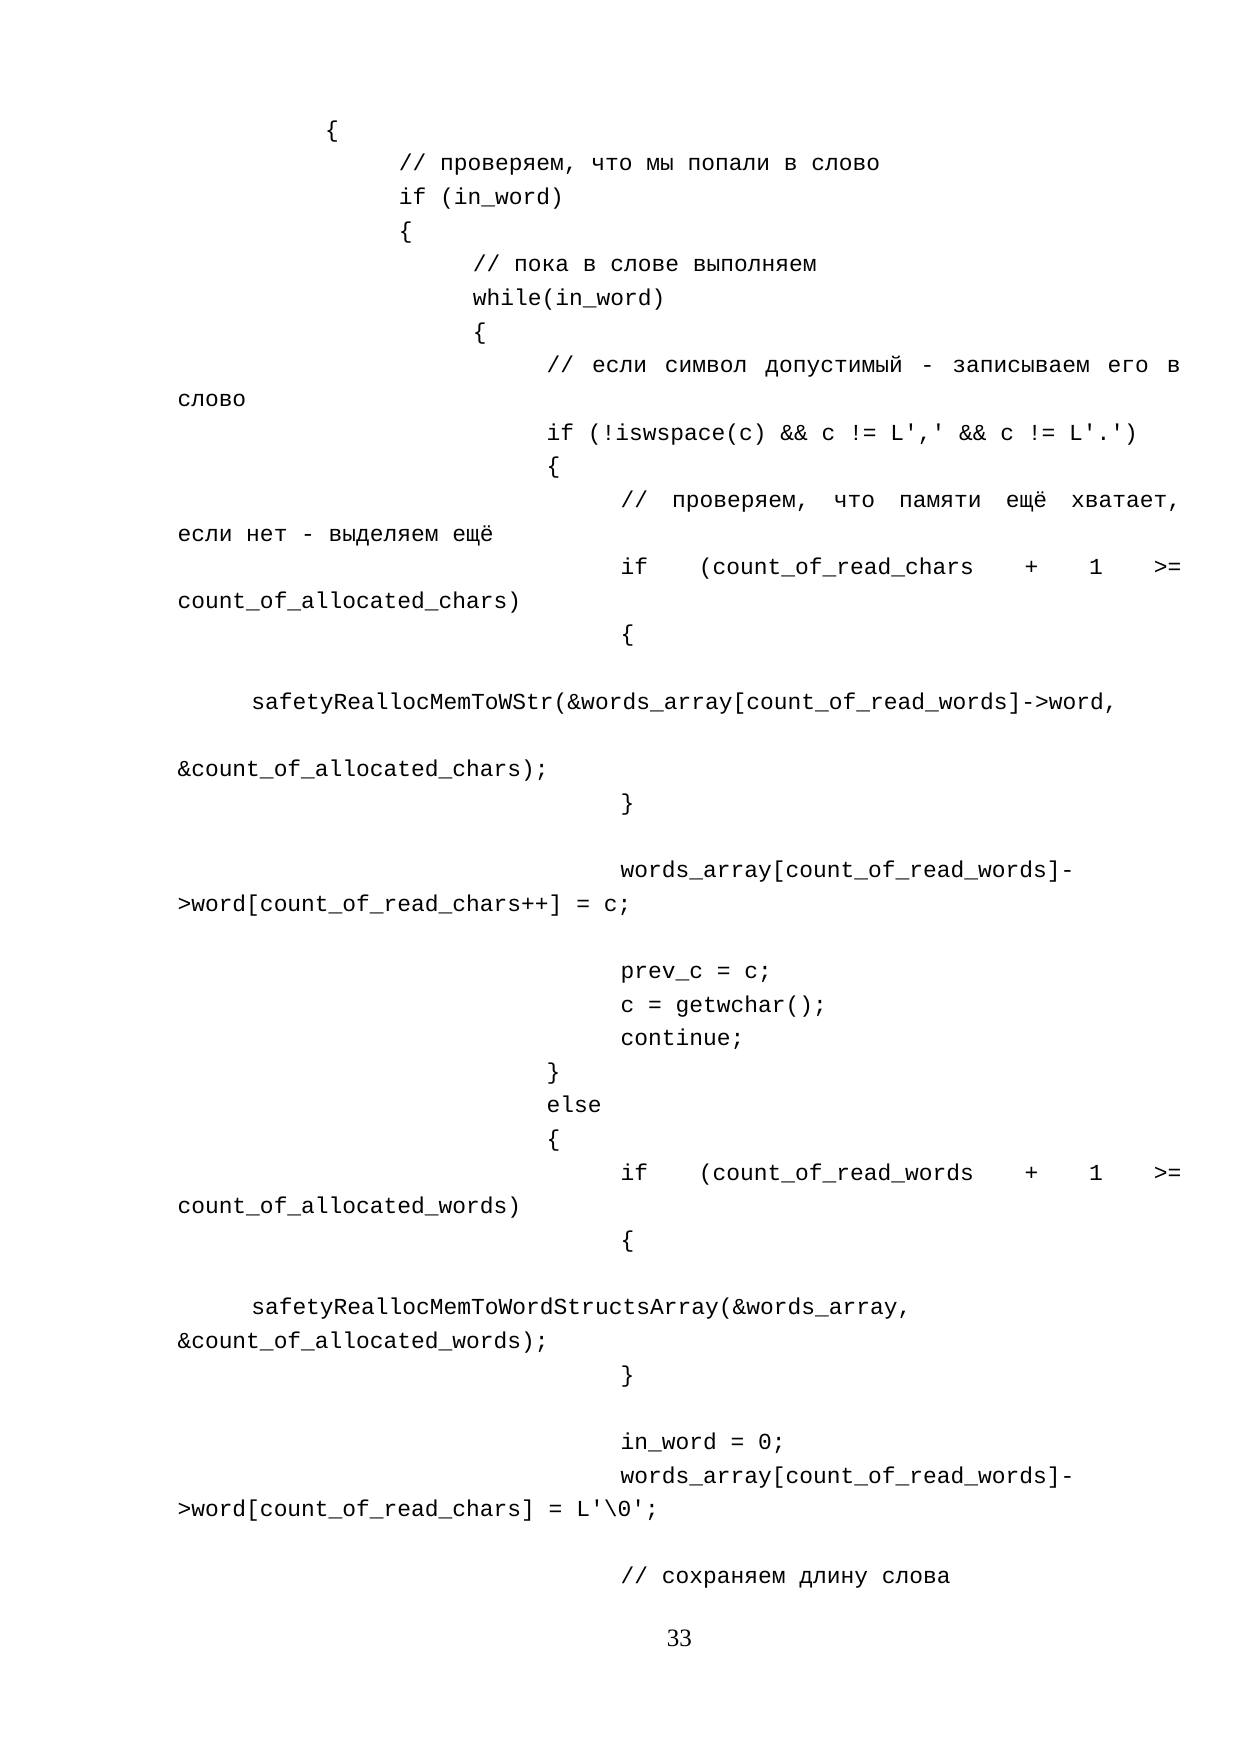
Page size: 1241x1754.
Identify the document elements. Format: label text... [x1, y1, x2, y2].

text { [177, 219, 1181, 245]
text { [177, 320, 1181, 346]
text } [177, 1060, 1181, 1086]
text } [177, 791, 1181, 817]
text // проверяем, что мы попали в слово [177, 152, 1181, 178]
text if (count_of_read_words + 1 >= count_of_allocated_words) [177, 1161, 1181, 1221]
text { [177, 454, 1181, 481]
text { [177, 623, 1181, 649]
text prev_c = c; [177, 959, 1181, 985]
text words_array[count_of_read_words]->word[count_of_read_chars] = L'\0'; [177, 1464, 1181, 1523]
text safetyReallocMemToWStr(&words_array[count_of_read_words]->word, [177, 656, 1181, 716]
text &count_of_allocated_chars); [177, 724, 1181, 783]
text if (!iswspace(c) && c != L',' && c != L'.') [177, 421, 1181, 447]
text { [177, 1228, 1181, 1254]
text if (count_of_read_chars + 1 >= count_of_allocated_chars) [177, 556, 1181, 615]
text // если символ допустимый - записываем его в слово [177, 354, 1181, 413]
text { [177, 118, 1181, 144]
text if (in_word) [177, 185, 1181, 211]
text { [177, 1127, 1181, 1153]
text words_array[count_of_read_words]->word[count_of_read_chars++] = c; [177, 858, 1181, 918]
text // сохраняем длину слова [177, 1565, 1181, 1591]
text c = getwchar(); [177, 993, 1181, 1019]
text safetyReallocMemToWordStructsArray(&words_array, &count_of_allocated_words); [177, 1262, 1181, 1355]
text in_word = 0; [177, 1430, 1181, 1456]
text while(in_word) [177, 286, 1181, 312]
text } [177, 1363, 1181, 1389]
text // проверяем, что памяти ещё хватает, если нет - выделяем ещё [177, 488, 1181, 548]
text continue; [177, 1027, 1181, 1052]
text else [177, 1094, 1181, 1120]
text // пока в слове выполняем [177, 253, 1181, 279]
